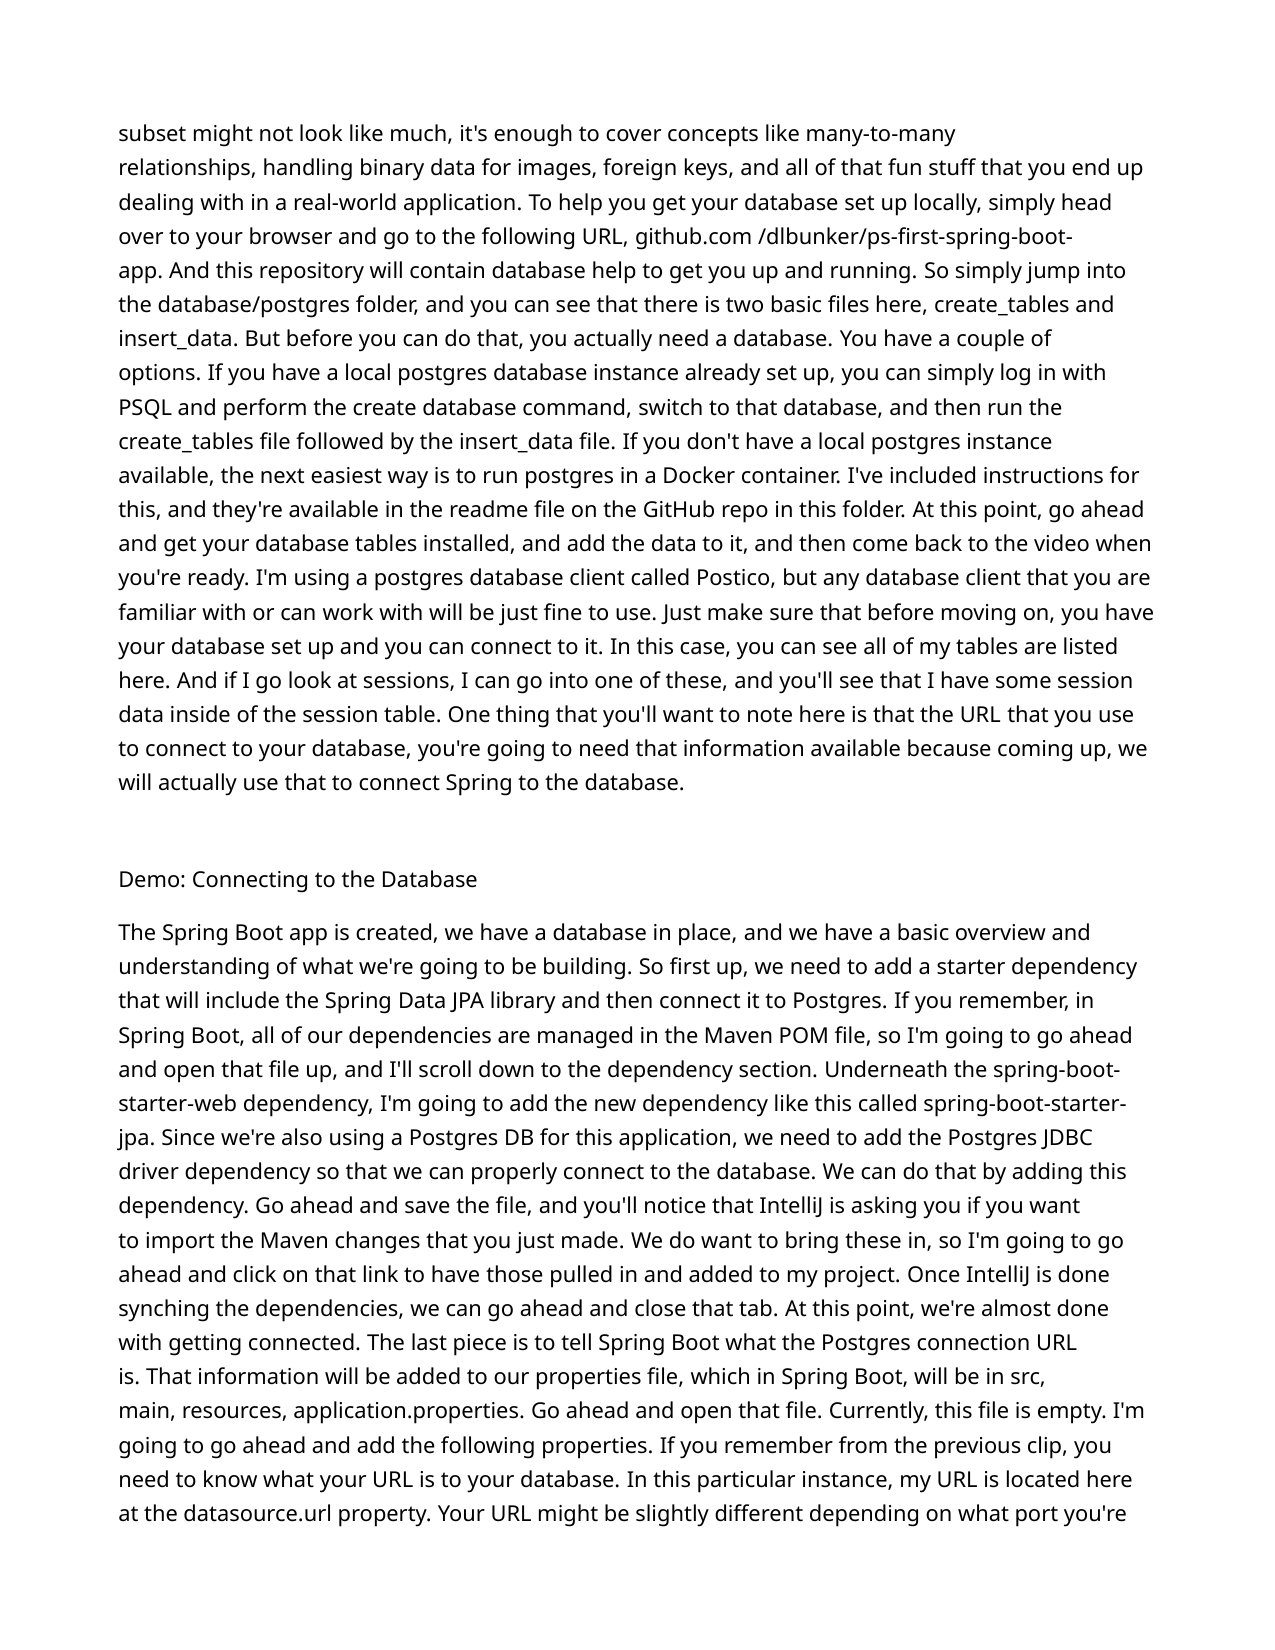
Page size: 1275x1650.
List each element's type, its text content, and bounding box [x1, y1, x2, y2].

subtitle Demo: Connecting to the Database [118, 864, 1157, 894]
text subset might not look like much, it's enough to cover concepts like many-to-many relationships, handling binary data for images, foreign keys, and all of that fun stuff that you end up dealing with in a real-world application. To help you get your database set up locally, simply head over to your browser and go to the following URL, github.com /dlbunker/ps-first-spring-boot-app. And this repository will contain database help to get you up and running. So simply jump into the database/postgres folder, and you can see that there is two basic files here, create_tables and insert_data. But before you can do that, you actually need a database. You have a couple of options. If you have a local postgres database instance already set up, you can simply log in with PSQL and perform the create database command, switch to that database, and then run the create_tables file followed by the insert_data file. If you don't have a local postgres instance available, the next easiest way is to run postgres in a Docker container. I've included instructions for this, and they're available in the readme file on the GitHub repo in this folder. At this point, go ahead and get your database tables installed, and add the data to it, and then come back to the video when you're ready. I'm using a postgres database client called Postico, but any database client that you are familiar with or can work with will be just fine to use. Just make sure that before moving on, you have your database set up and you can connect to it. In this case, you can see all of my tables are listed here. And if I go look at sessions, I can go into one of these, and you'll see that I have some session data inside of the session table. One thing that you'll want to note here is that the URL that you use to connect to your database, you're going to need that information available because coming up, we will actually use that to connect Spring to the database. [118, 118, 1157, 797]
text The Spring Boot app is created, we have a database in place, and we have a basic overview and understanding of what we're going to be building. So first up, we need to add a starter dependency that will include the Spring Data JPA library and then connect it to Postgres. If you remember, in Spring Boot, all of our dependencies are managed in the Maven POM file, so I'm going to go ahead and open that file up, and I'll scroll down to the dependency section. Underneath the spring-boot-starter-web dependency, I'm going to add the new dependency like this called spring-boot-starter-jpa. Since we're also using a Postgres DB for this application, we need to add the Postgres JDBC driver dependency so that we can properly connect to the database. We can do that by adding this dependency. Go ahead and save the file, and you'll notice that IntelliJ is asking you if you want to import the Maven changes that you just made. We do want to bring these in, so I'm going to go ahead and click on that link to have those pulled in and added to my project. Once IntelliJ is done synching the dependencies, we can go ahead and close that tab. At this point, we're almost done with getting connected. The last piece is to tell Spring Boot what the Postgres connection URL is. That information will be added to our properties file, which in Spring Boot, will be in src, main, resources, application.properties. Go ahead and open that file. Currently, this file is empty. I'm going to go ahead and add the following properties. If you remember from the previous clip, you need to know what your URL is to your database. In this particular instance, my URL is located here at the datasource.url property. Your URL might be slightly different depending on what port you're [118, 917, 1157, 1528]
